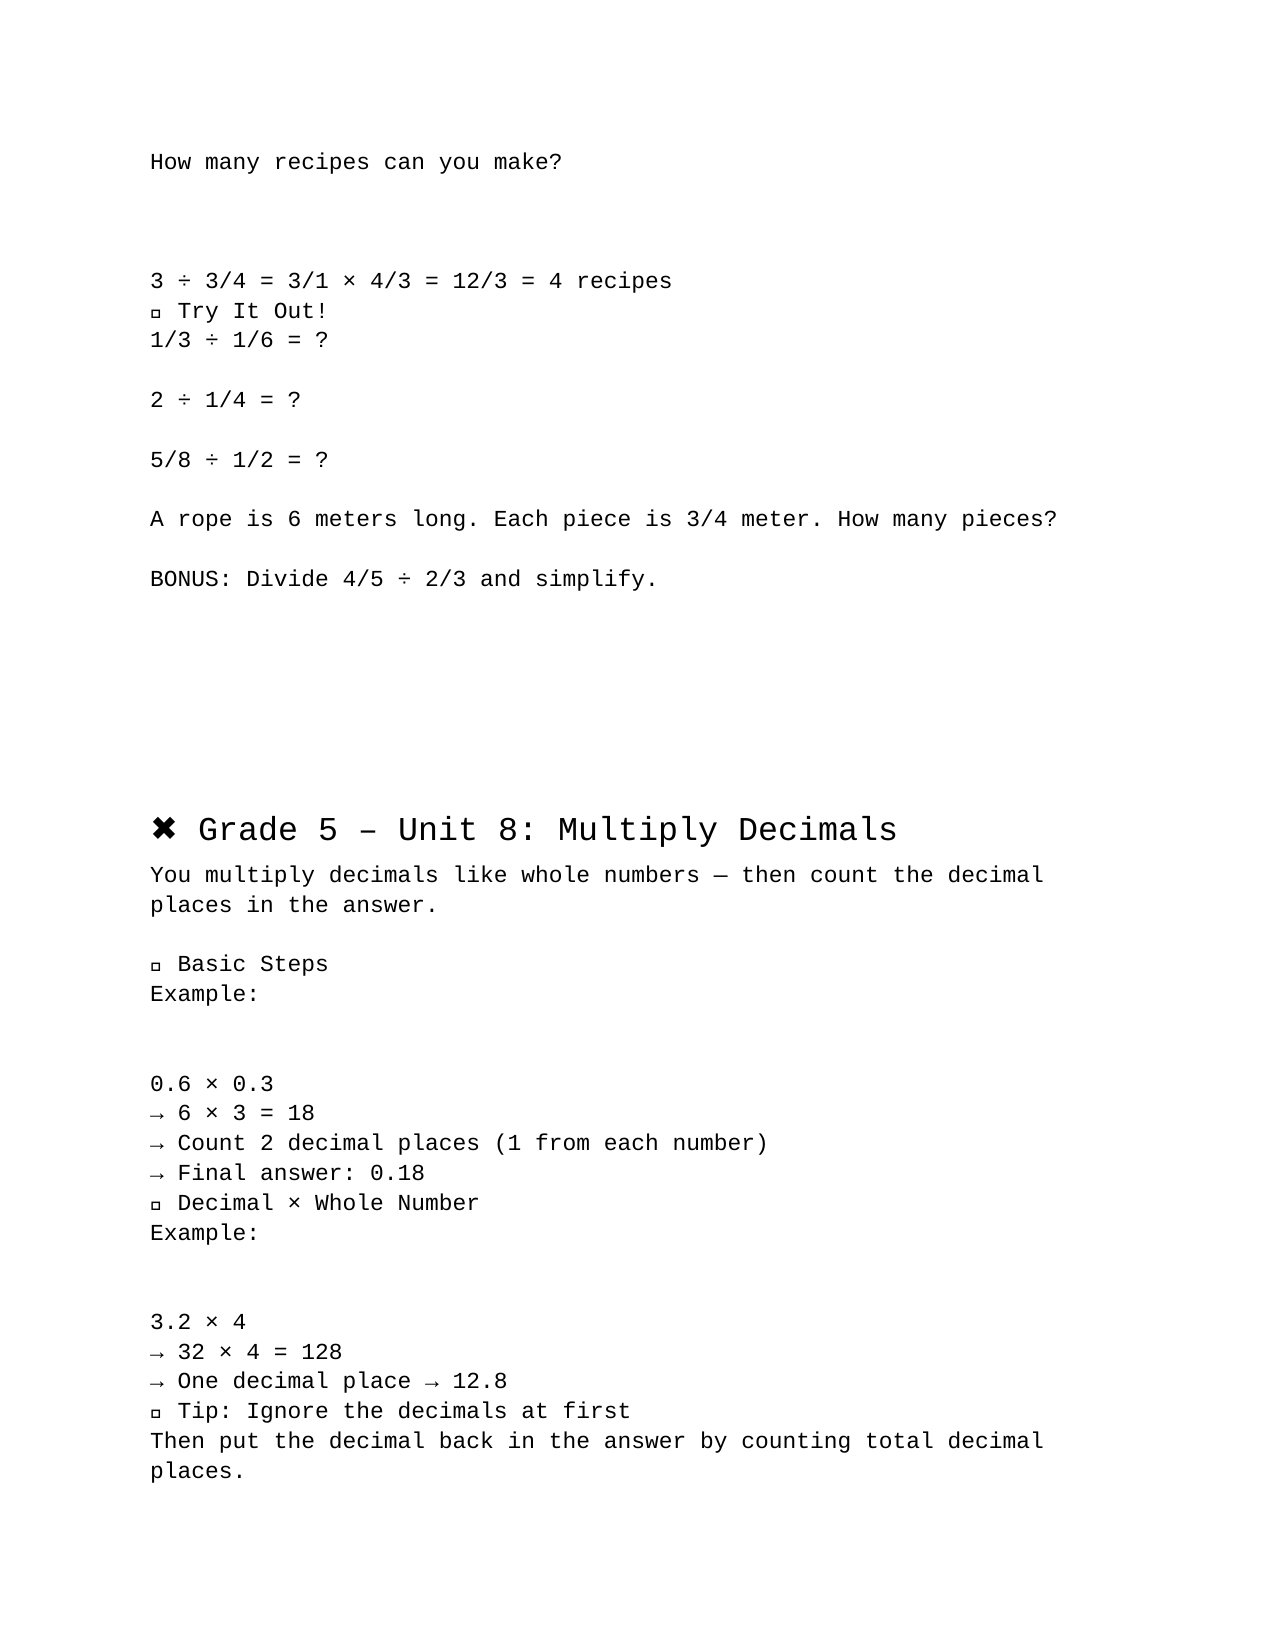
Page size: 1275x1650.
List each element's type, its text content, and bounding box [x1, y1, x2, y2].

text → 6 × 3 = 18 [150, 1102, 1125, 1128]
subtitle ✖️ Grade 5 – Unit 8: Multiply Decimals [150, 813, 1125, 851]
text Then put the decimal back in the answer by counting total decimal places. [150, 1429, 1125, 1485]
text 1/3 ÷ 1/6 = ? [150, 329, 1125, 355]
text 2 ÷ 1/4 = ? [150, 388, 1125, 414]
text 🔢 Basic Steps [150, 953, 1125, 979]
text → 32 × 4 = 128 [150, 1340, 1125, 1366]
text 🔁 Tip: Ignore the decimals at first [150, 1400, 1125, 1426]
text → Final answer: 0.18 [150, 1161, 1125, 1187]
text 🧠 Try It Out! [150, 299, 1125, 325]
text Example: [150, 1221, 1125, 1247]
text BONUS: Divide 4/5 ÷ 2/3 and simplify. [150, 567, 1125, 593]
text You multiply decimals like whole numbers — then count the decimal places in the answer. [150, 863, 1125, 919]
text 5/8 ÷ 1/2 = ? [150, 448, 1125, 474]
text 🔢 Decimal × Whole Number [150, 1191, 1125, 1217]
text How many recipes can you make? [150, 150, 1125, 176]
text 3 ÷ 3/4 = 3/1 × 4/3 = 12/3 = 4 recipes [150, 269, 1125, 295]
text Example: [150, 983, 1125, 1008]
text → Count 2 decimal places (1 from each number) [150, 1132, 1125, 1157]
text 0.6 × 0.3 [150, 1072, 1125, 1098]
text → One decimal place → 12.8 [150, 1370, 1125, 1396]
text 3.2 × 4 [150, 1310, 1125, 1336]
text A rope is 6 meters long. Each piece is 3/4 meter. How many pieces? [150, 507, 1125, 533]
